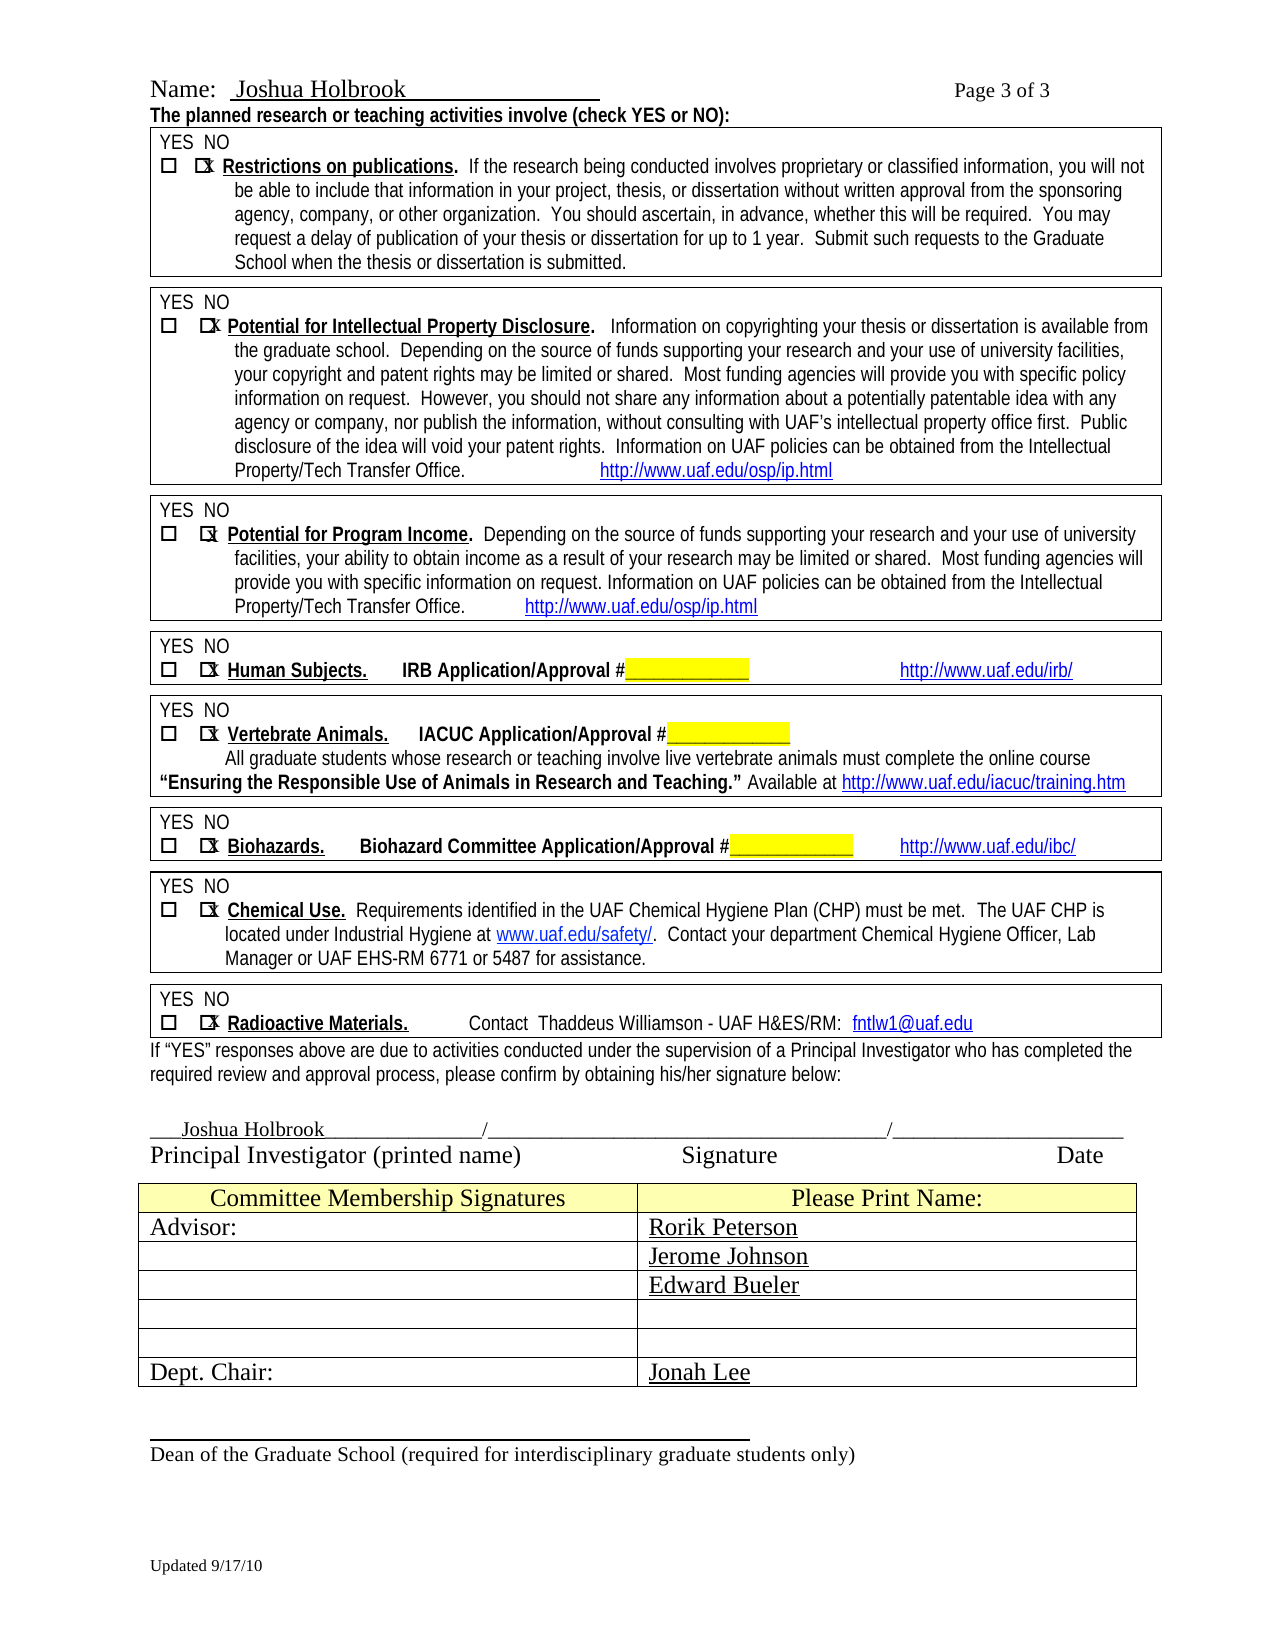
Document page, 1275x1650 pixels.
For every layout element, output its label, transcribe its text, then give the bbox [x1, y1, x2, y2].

text Dean of the Graduate School (required for interdisciplinary graduate students only) [150, 1419, 1200, 1466]
table_cell [139, 1329, 637, 1357]
text   Human Subjects. IRB Application/Approval #_____________ http://www.uaf.edu/irb/ [151, 655, 1161, 684]
text YES NO [151, 873, 1161, 895]
table_cell [139, 1242, 637, 1270]
table_cell Jerome Johnson [638, 1242, 1136, 1270]
text YES NO [151, 696, 1161, 719]
text If “YES” responses above are due to activities conducted under the supervision of a Principal Investigator who has completed the required review and approval process, please confirm by obtaining his/her signature below: [150, 1038, 1162, 1086]
text YES NO [151, 496, 1161, 519]
text   Radioactive Materials. Contact Thaddeus Williamson - UAF H&ES/RM: fntlw1@uaf.edu [151, 1007, 1161, 1037]
table_cell Edward Bueler [638, 1271, 1136, 1299]
text   Restrictions on publications. If the research being conducted involves proprietary or classified information, you will not be able to include that information in your project, thesis, or dissertation without written approval from the sponsoring agency, company, or other organization. You should ascertain, in advance, whether this will be required. You may request a delay of publication of your thesis or dissertation for up to 1 year. Submit such requests to the Graduate School when the thesis or dissertation is submitted. [151, 151, 1161, 276]
text YES NO [151, 985, 1161, 1007]
table_header Please Print Name: [638, 1184, 1136, 1212]
text ___Joshua Holbrook_______________/______________________________________/______________________ [150, 1118, 1162, 1141]
table_cell Dept. Chair: [139, 1358, 637, 1386]
text   Biohazards. Biohazard Committee Application/Approval #_____________ http://www.uaf.edu/ibc/ [151, 831, 1161, 860]
table_cell [139, 1300, 637, 1328]
table_cell [139, 1271, 637, 1299]
text YES NO [151, 808, 1161, 831]
text   Potential for Program Income. Depending on the source of funds supporting your research and your use of university facilities, your ability to obtain income as a result of your research may be limited or shared. Most funding agencies will provide you with specific information on request. Information on UAF policies can be obtained from the Intellectual Property/Tech Transfer Office. http://www.uaf.edu/osp/ip.html [151, 519, 1161, 620]
table_header Committee Membership Signatures [139, 1184, 637, 1212]
table_cell [638, 1329, 1136, 1357]
text   Potential for Intellectual Property Disclosure. Information on copyrighting your thesis or dissertation is available from the graduate school. Depending on the source of funds supporting your research and your use of university facilities, your copyright and patent rights may be limited or shared. Most funding agencies will provide you with specific policy information on request. However, you should not share any information about a potentially patentable idea with any agency or company, nor publish the information, without consulting with UAF’s intellectual property office first. Public disclosure of the idea will void your patent rights. Information on UAF policies can be obtained from the Intellectual Property/Tech Transfer Office. http://www.uaf.edu/osp/ip.html [151, 311, 1161, 484]
text YES NO [151, 632, 1161, 655]
text All graduate students whose research or teaching involve live vertebrate animals must complete the online course “Ensuring the Responsible Use of Animals in Research and Teaching.” Available at http://www.uaf.edu/iacuc/training.htm [151, 743, 1161, 796]
table_cell Advisor: [139, 1213, 637, 1241]
table_cell Jonah Lee [638, 1358, 1136, 1386]
text The planned research or teaching activities involve (check YES or NO): [150, 103, 1162, 127]
table_cell Rorik Peterson [638, 1213, 1136, 1241]
text YES NO [151, 128, 1161, 151]
text   Vertebrate Animals. IACUC Application/Approval #_____________ [151, 719, 1161, 743]
text Principal Investigator (printed name) Signature Date [150, 1141, 1162, 1169]
table_cell [638, 1300, 1136, 1328]
text   Chemical Use. Requirements identified in the UAF Chemical Hygiene Plan (CHP) must be met. The UAF CHP is located under Industrial Hygiene at www.uaf.edu/safety/. Contact your department Chemical Hygiene Officer, Lab Manager or UAF EHS-RM 6771 or 5487 for assistance. [151, 895, 1161, 972]
text YES NO [151, 288, 1161, 311]
